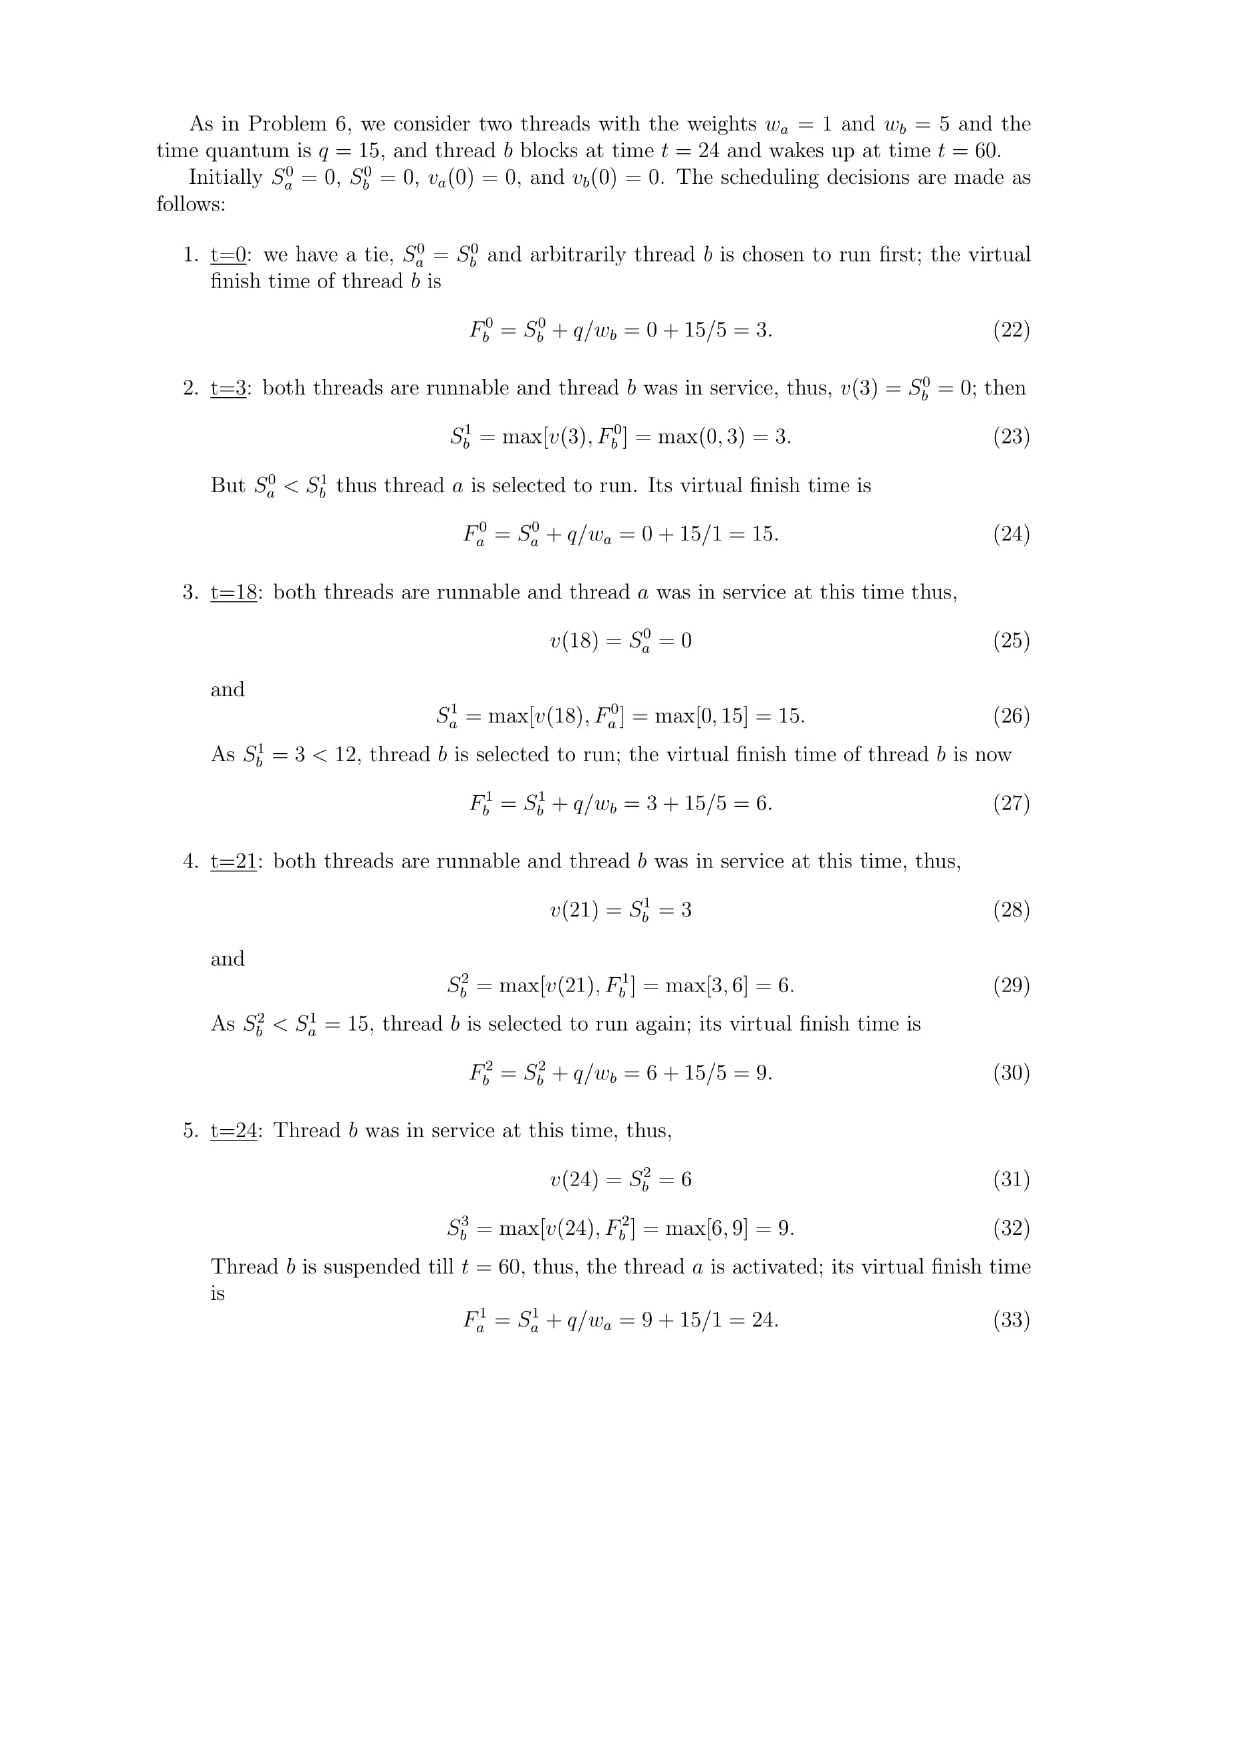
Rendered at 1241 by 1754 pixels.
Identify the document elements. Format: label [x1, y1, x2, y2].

picture [23, 101, 1123, 1354]
